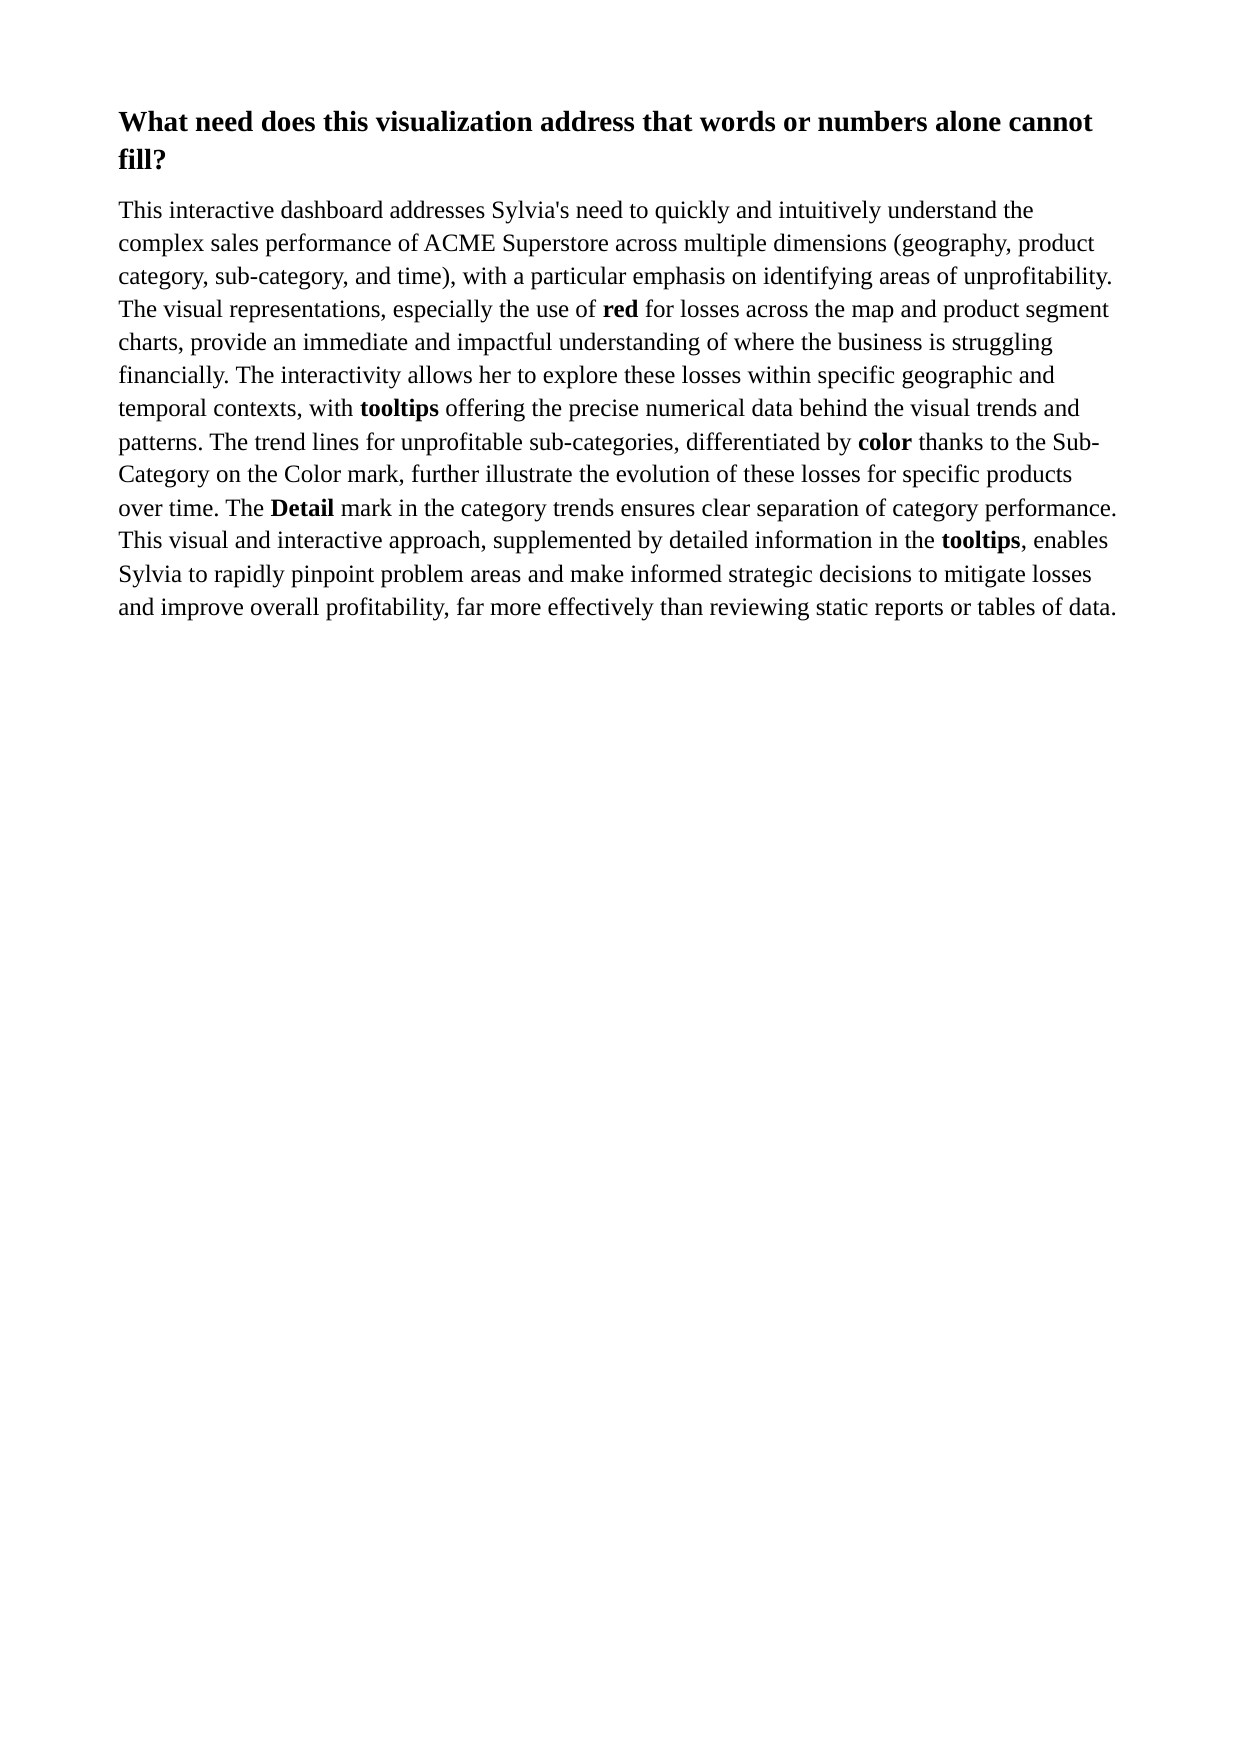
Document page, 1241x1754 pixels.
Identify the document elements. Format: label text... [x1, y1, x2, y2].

text What need does this visualization address that words or numbers alone cannot fill? [118, 104, 1122, 176]
text This interactive dashboard addresses Sylvia's need to quickly and intuitively understand the complex sales performance of ACME Superstore across multiple dimensions (geography, product category, sub-category, and time), with a particular emphasis on identifying areas of unprofitability. The visual representations, especially the use of red for losses across the map and product segment charts, provide an immediate and impactful understanding of where the business is struggling financially. The interactivity allows her to explore these losses within specific geographic and temporal contexts, with tooltips offering the precise numerical data behind the visual trends and patterns. The trend lines for unprofitable sub-categories, differentiated by color thanks to the Sub-Category on the Color mark, further illustrate the evolution of these losses for specific products over time. The Detail mark in the category trends ensures clear separation of category performance. This visual and interactive approach, supplemented by detailed information in the tooltips, enables Sylvia to rapidly pinpoint problem areas and make informed strategic decisions to mitigate losses and improve overall profitability, far more effectively than reviewing static reports or tables of data. [118, 195, 1122, 620]
